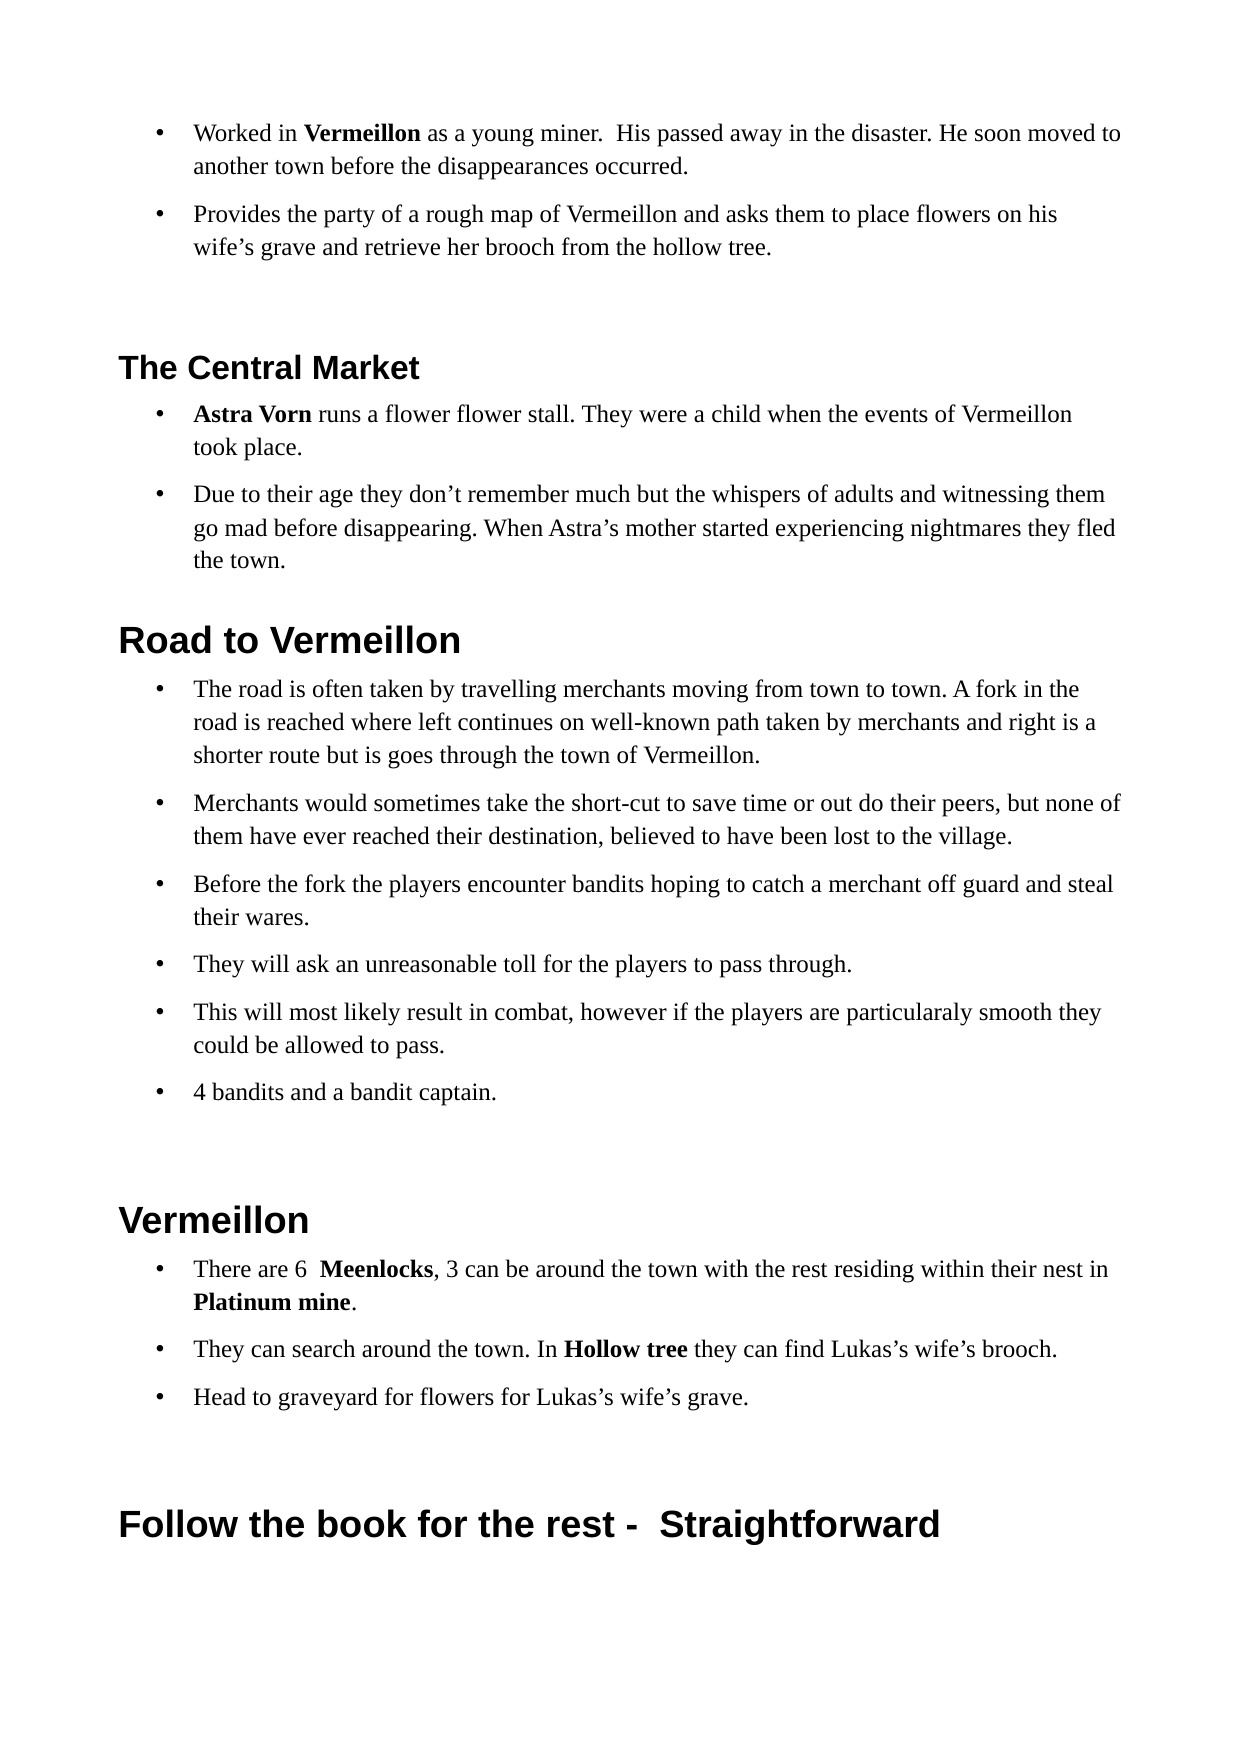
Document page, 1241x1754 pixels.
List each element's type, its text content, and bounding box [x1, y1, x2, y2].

list The road is often taken by travelling merchants moving from town to town. A fork in the road is reached where left continues on well-known path taken by merchants and right is a shorter route but is goes through the town of Vermeillon. [156, 674, 1122, 769]
subtitle Vermeillon [118, 1198, 1122, 1241]
subtitle Follow the book for the rest - Straightforward [118, 1502, 1122, 1546]
list 4 bandits and a bandit captain. [156, 1077, 1122, 1106]
list This will most likely result in combat, however if the players are particularaly smooth they could be allowed to pass. [156, 997, 1122, 1059]
list Before the fork the players encounter bandits hoping to catch a merchant off guard and steal their wares. [156, 869, 1122, 930]
list They will ask an unreasonable toll for the players to pass through. [156, 949, 1122, 978]
list Worked in Vermeillon as a young miner. His passed away in the disaster. He soon moved to another town before the disappearances occurred. [156, 118, 1122, 180]
list Due to their age they don’t remember much but the whispers of adults and witnessing them go mad before disappearing. When Astra’s mother started experiencing nightmares they fled the town. [156, 479, 1122, 574]
subtitle The Central Market [118, 348, 1122, 386]
list There are 6 Meenlocks, 3 can be around the town with the rest residing within their nest in Platinum mine. [156, 1254, 1122, 1316]
subtitle Road to Vermeillon [118, 618, 1122, 662]
list Provides the party of a rough map of Vermeillon and asks them to place flowers on his wife’s grave and retrieve her brooch from the hollow tree. [156, 199, 1122, 261]
list Head to graveyard for flowers for Lukas’s wife’s grave. [156, 1382, 1122, 1411]
list Astra Vorn runs a flower flower stall. They were a child when the events of Vermeillon took place. [156, 399, 1122, 461]
list They can search around the town. In Hollow tree they can find Lukas’s wife’s brooch. [156, 1334, 1122, 1363]
list Merchants would sometimes take the short-cut to save time or out do their peers, but none of them have ever reached their destination, believed to have been lost to the village. [156, 788, 1122, 850]
